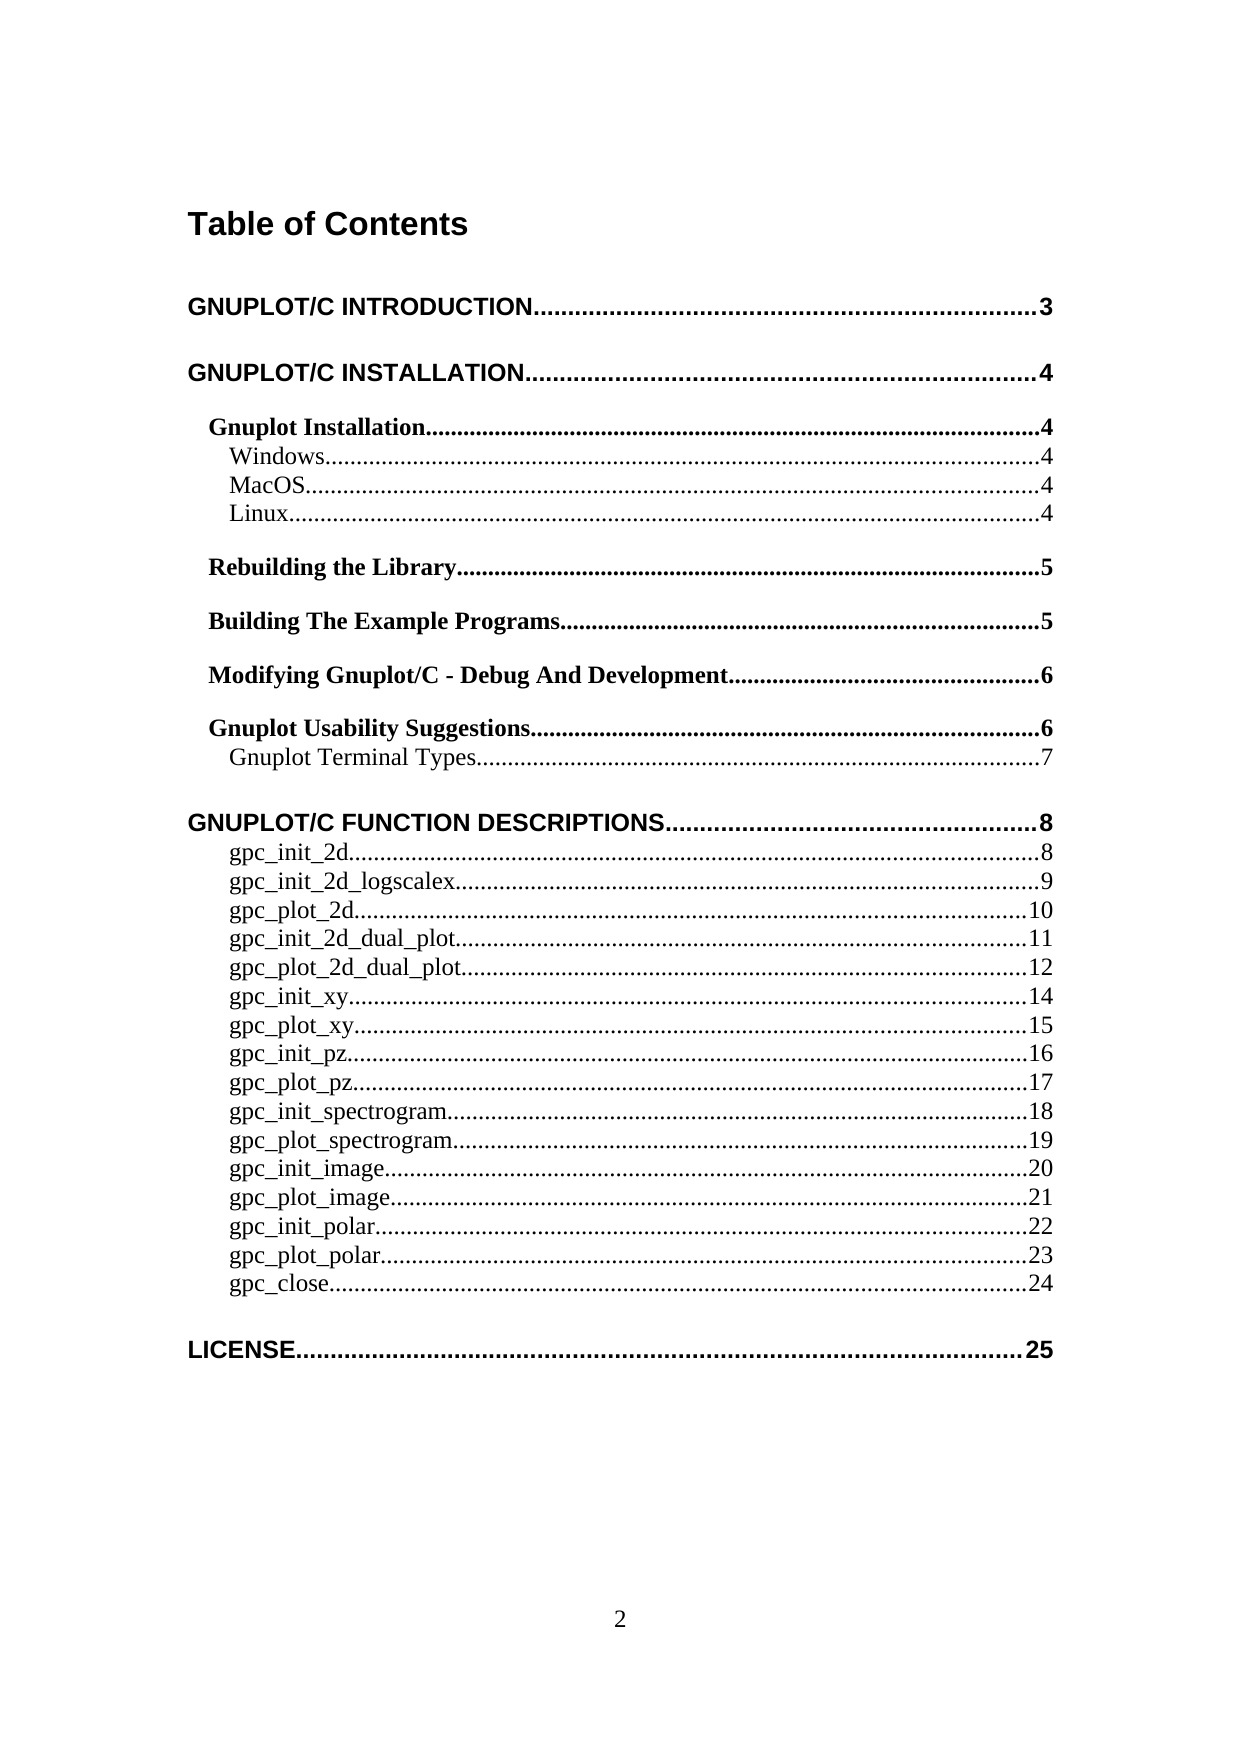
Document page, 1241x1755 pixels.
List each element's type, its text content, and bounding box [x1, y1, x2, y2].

text Gnuplot Installation 4 [208, 412, 1053, 441]
text gpc_init_2d_logscalex 9 [229, 866, 1053, 895]
text gpc_close 24 [229, 1268, 1053, 1297]
text Windows 4 [229, 441, 1053, 470]
text License 25 [187, 1335, 1053, 1363]
subtitle Table of Contents [187, 204, 1053, 242]
text Building The Example Programs 5 [208, 606, 1053, 635]
text gpc_init_2d_dual_plot 11 [229, 923, 1053, 952]
text gpc_init_pz 16 [229, 1038, 1053, 1067]
text gpc_plot_spectrogram 19 [229, 1125, 1053, 1153]
text gpc_init_2d 8 [229, 837, 1053, 866]
text Rebuilding the Library 5 [208, 552, 1053, 581]
text gpc_plot_polar 23 [229, 1240, 1053, 1268]
text Gnuplot/C Introduction 3 [187, 292, 1053, 321]
text gpc_init_image 20 [229, 1153, 1053, 1182]
text gpc_plot_2d 10 [229, 895, 1053, 923]
text gpc_plot_xy 15 [229, 1010, 1053, 1038]
text Linux 4 [229, 498, 1053, 527]
text gpc_plot_2d_dual_plot 12 [229, 952, 1053, 981]
text gpc_init_xy 14 [229, 981, 1053, 1010]
text Gnuplot Terminal Types 7 [229, 742, 1053, 771]
text Modifying Gnuplot/C - Debug And Development 6 [208, 660, 1053, 688]
text gpc_init_polar 22 [229, 1211, 1053, 1240]
text gpc_init_spectrogram 18 [229, 1096, 1053, 1125]
text gpc_plot_pz 17 [229, 1067, 1053, 1096]
text Gnuplot Usability Suggestions 6 [208, 713, 1053, 742]
text MacOS 4 [229, 470, 1053, 498]
text gpc_plot_image 21 [229, 1182, 1053, 1211]
text Gnuplot/C Installation 4 [187, 358, 1053, 387]
text Gnuplot/C Function Descriptions 8 [187, 808, 1053, 837]
